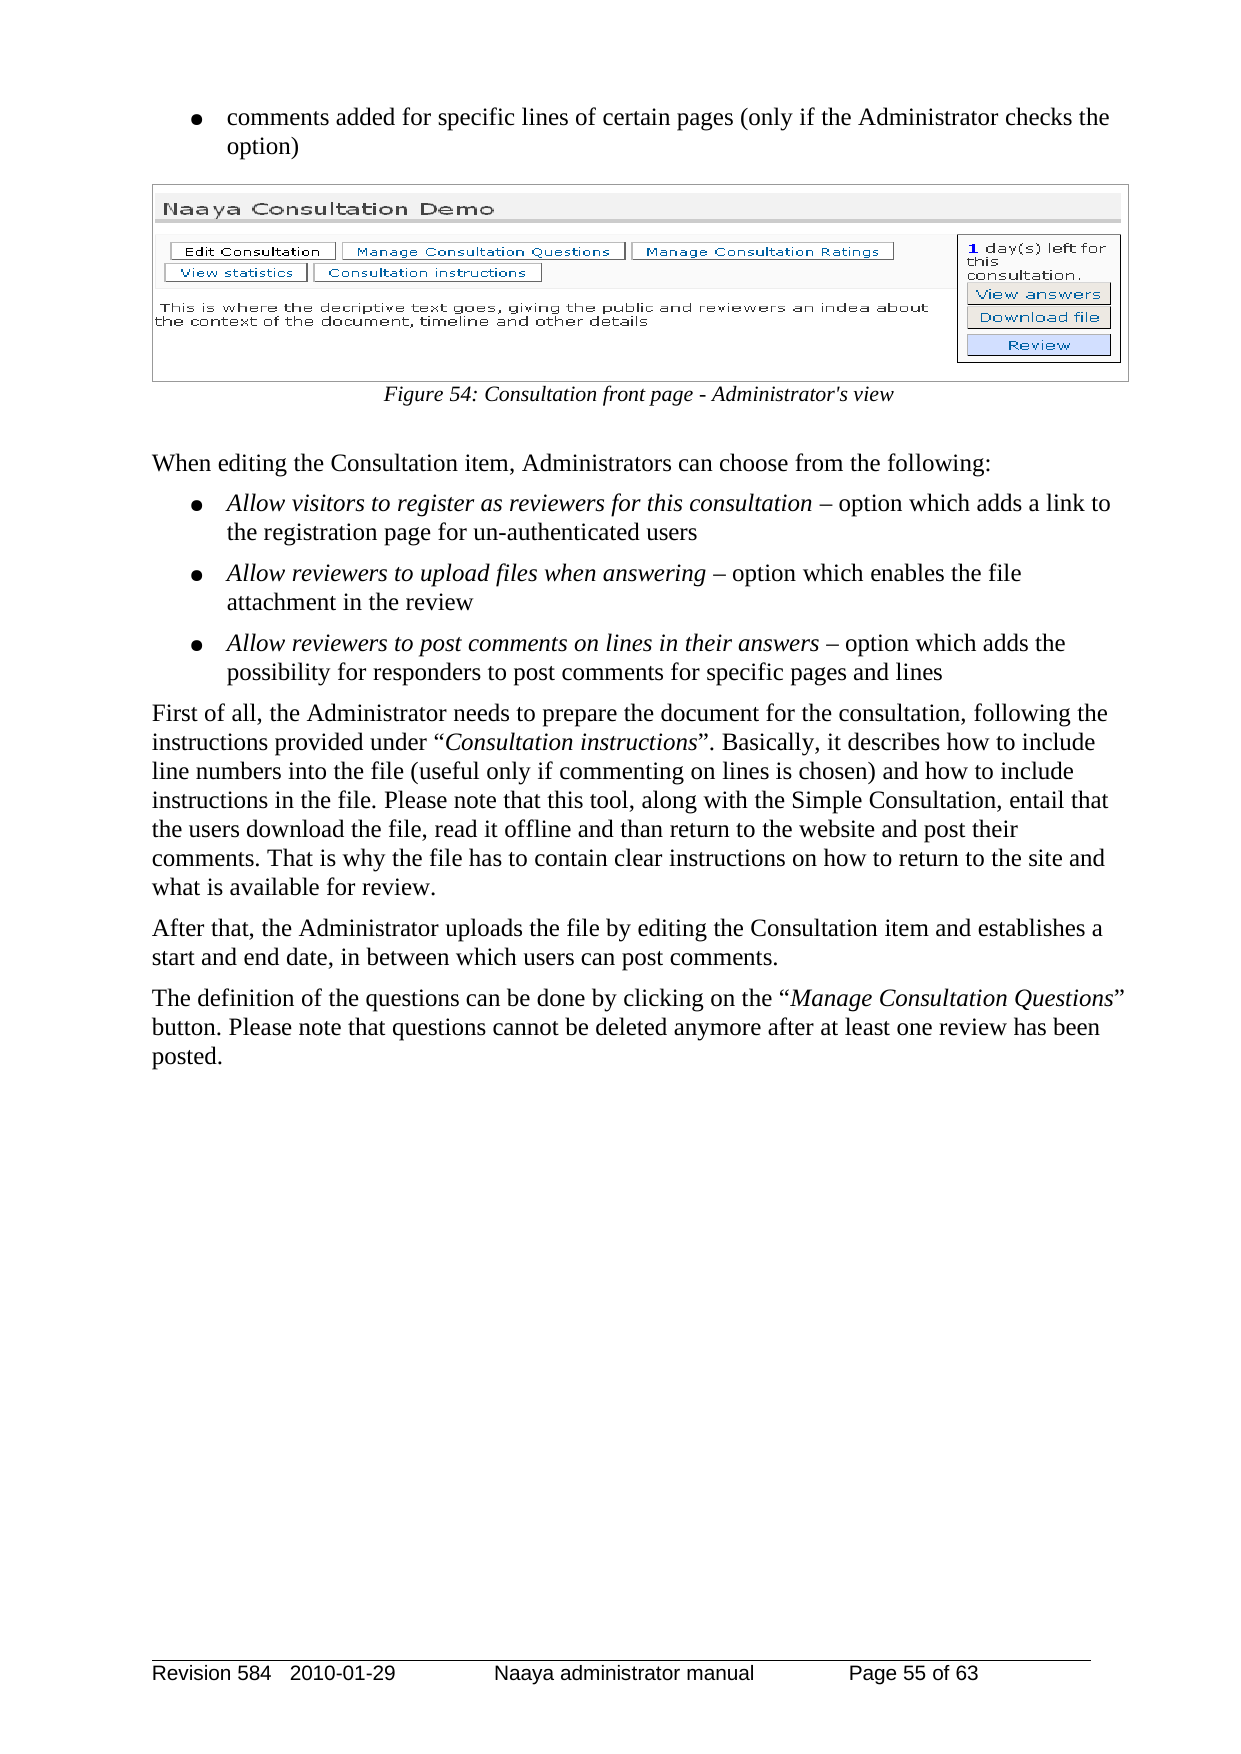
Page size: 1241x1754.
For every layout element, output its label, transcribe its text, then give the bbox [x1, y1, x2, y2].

text After that, the Administrator uploads the file by editing the Consultation item and establishes a start and end date, in between which users can post comments. [152, 913, 1128, 971]
list Allow reviewers to upload files when answering – option which enables the file attachment in the review [189, 558, 1128, 616]
text First of all, the Administrator needs to prepare the document for the consultation, following the instructions provided under “Consultation instructions”. Basically, it describes how to include line numbers into the file (useful only if commenting on lines is chosen) and how to include instructions in the file. Please note that this tool, along with the Simple Consultation, entail that the users download the file, read it offline and than return to the website and post their comments. That is why the file has to contain clear instructions on how to return to the site and what is available for review. [152, 698, 1128, 901]
text The definition of the questions can be done by clicking on the “Manage Consultation Questions” button. Please note that questions cannot be deleted anymore after at least one review has been posted. [152, 983, 1128, 1070]
list Allow reviewers to post comments on lines in their answers – option which adds the possibility for responders to post comments for specific pages and lines [189, 628, 1128, 686]
text [153, 185, 1128, 381]
list comments added for specific lines of certain pages (only if the Administrator checks the option) [189, 102, 1128, 160]
text Figure 54: Consultation front page - Administrator's view [152, 382, 1128, 407]
list Allow visitors to register as reviewers for this consultation – option which adds a link to the registration page for un-authenticated users [189, 488, 1128, 546]
picture [155, 187, 1126, 378]
text When editing the Consultation item, Administrators can choose from the following: [152, 447, 1128, 476]
